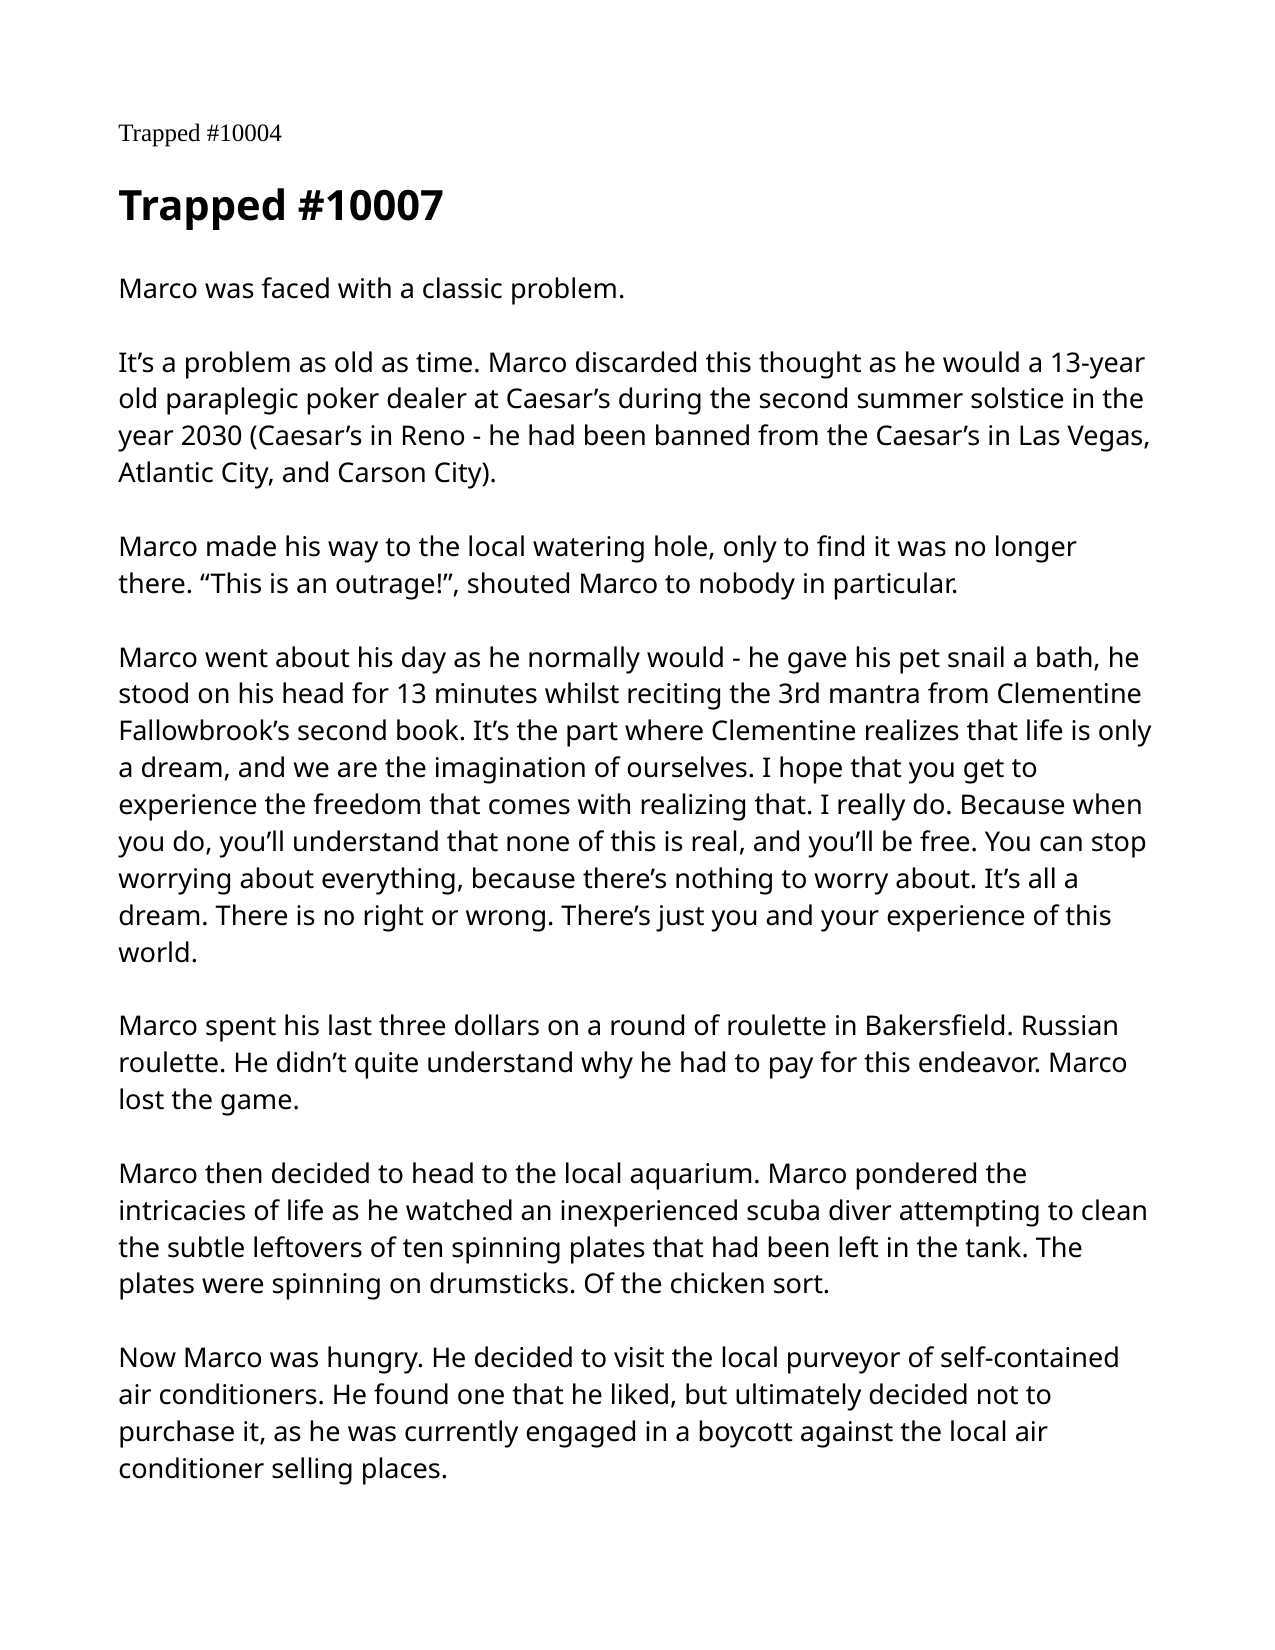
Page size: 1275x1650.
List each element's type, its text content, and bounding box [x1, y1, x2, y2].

text Marco made his way to the local watering hole, only to find it was no longer there. “This is an outrage!”, shouted Marco to nobody in particular. [118, 527, 1157, 601]
text Marco then decided to head to the local aquarium. Marco pondered the intricacies of life as he watched an inexperienced scuba diver attempting to clean the subtle leftovers of ten spinning plates that had been left in the tank. The plates were spinning on drumsticks. Of the chicken sort. [118, 1154, 1157, 1302]
text Trapped #10007 [118, 176, 1157, 232]
text Marco went about his day as he normally would - he gave his pet snail a bath, he stood on his head for 13 minutes whilst reciting the 3rd mantra from Clementine Fallowbrook’s second book. It’s the part where Clementine realizes that life is only a dream, and we are the imagination of ourselves. I hope that you get to experience the freedom that comes with realizing that. I really do. Because when you do, you’ll understand that none of this is real, and you’ll be free. You can stop worrying about everything, because there’s nothing to worry about. It’s all a dream. There is no right or wrong. There’s just you and your experience of this world. [118, 638, 1157, 970]
text It’s a problem as old as time. Marco discarded this thought as he would a 13-year old paraplegic poker dealer at Caesar’s during the second summer solstice in the year 2030 (Caesar’s in Reno - he had been banned from the Caesar’s in Las Vegas, Atlantic City, and Carson City). [118, 343, 1157, 491]
text Now Marco was hungry. He decided to visit the local purveyor of self-contained air conditioners. He found one that he liked, but ultimately decided not to purchase it, as he was currently engaged in a boycott against the local air conditioner selling places. [118, 1339, 1157, 1486]
text Marco was faced with a classic problem. [118, 269, 1157, 306]
text Marco spent his last three dollars on a round of roulette in Bakersfield. Russian roulette. He didn’t quite understand why he had to pay for this endeavor. Marco lost the game. [118, 1007, 1157, 1117]
text Trapped #10004 [118, 118, 1157, 147]
